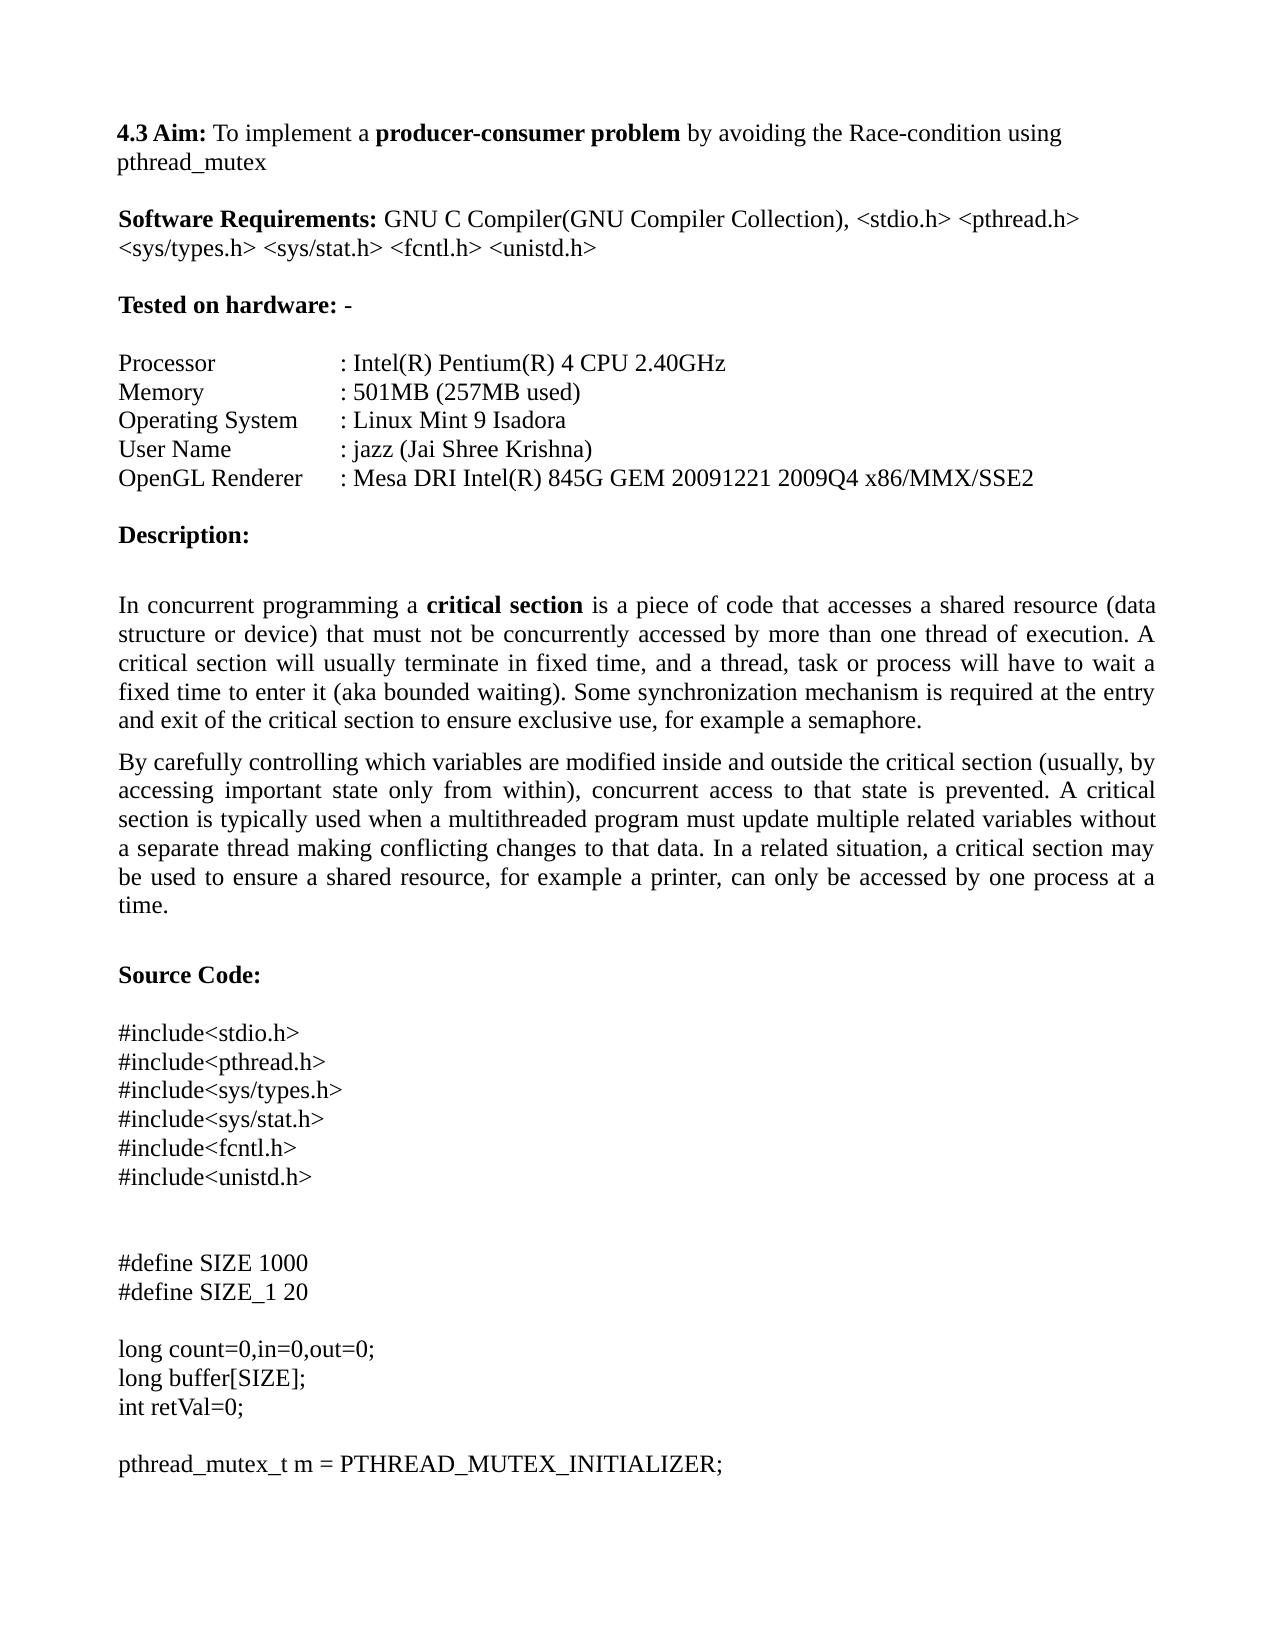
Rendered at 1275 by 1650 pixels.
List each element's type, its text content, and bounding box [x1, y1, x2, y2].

text User Name : jazz (Jai Shree Krishna) [118, 434, 1157, 463]
text #define SIZE 1000 [118, 1248, 1157, 1277]
text long buffer[SIZE]; [118, 1363, 1157, 1392]
text Description: [118, 521, 1157, 549]
text Tested on hardware: - [118, 291, 1157, 319]
text Operating System : Linux Mint 9 Isadora [118, 406, 1157, 434]
text #include<fcntl.h> [118, 1133, 1157, 1162]
text #include<stdio.h> [118, 1018, 1157, 1047]
text In concurrent programming a critical section is a piece of code that accesses a shared resource (data structure or device) that must not be concurrently accessed by more than one thread of execution. A critical section will usually terminate in fixed time, and a thread, task or process will have to wait a fixed time to enter it (aka bounded waiting). Some synchronization mechanism is required at the entry and exit of the critical section to ensure exclusive use, for example a semaphore. [118, 591, 1157, 734]
list 4.3 Aim: To implement a producer-consumer problem by avoiding the Race-condition using pthread_mutex [117, 118, 1157, 176]
text #include<sys/types.h> [118, 1076, 1157, 1104]
text Memory : 501MB (257MB used) [118, 377, 1157, 406]
text Source Code: [118, 961, 1157, 989]
text #define SIZE_1 20 [118, 1277, 1157, 1306]
text Processor : Intel(R) Pentium(R) 4 CPU 2.40GHz [118, 348, 1157, 377]
text #include<unistd.h> [118, 1162, 1157, 1191]
text OpenGL Renderer : Mesa DRI Intel(R) 845G GEM 20091221 2009Q4 x86/MMX/SSE2 [118, 463, 1157, 492]
text #include<pthread.h> [118, 1047, 1157, 1076]
text #include<sys/stat.h> [118, 1104, 1157, 1133]
text long count=0,in=0,out=0; [118, 1334, 1157, 1363]
text By carefully controlling which variables are modified inside and outside the critical section (usually, by accessing important state only from within), concurrent access to that state is prevented. A critical section is typically used when a multithreaded program must update multiple related variables without a separate thread making conflicting changes to that data. In a related situation, a critical section may be used to ensure a shared resource, for example a printer, can only be accessed by one process at a time. [118, 747, 1157, 919]
text Software Requirements: GNU C Compiler(GNU Compiler Collection), <stdio.h> <pthread.h> <sys/types.h> <sys/stat.h> <fcntl.h> <unistd.h> [118, 204, 1157, 262]
text int retVal=0; [118, 1392, 1157, 1421]
text pthread_mutex_t m = PTHREAD_MUTEX_INITIALIZER; [118, 1449, 1157, 1478]
